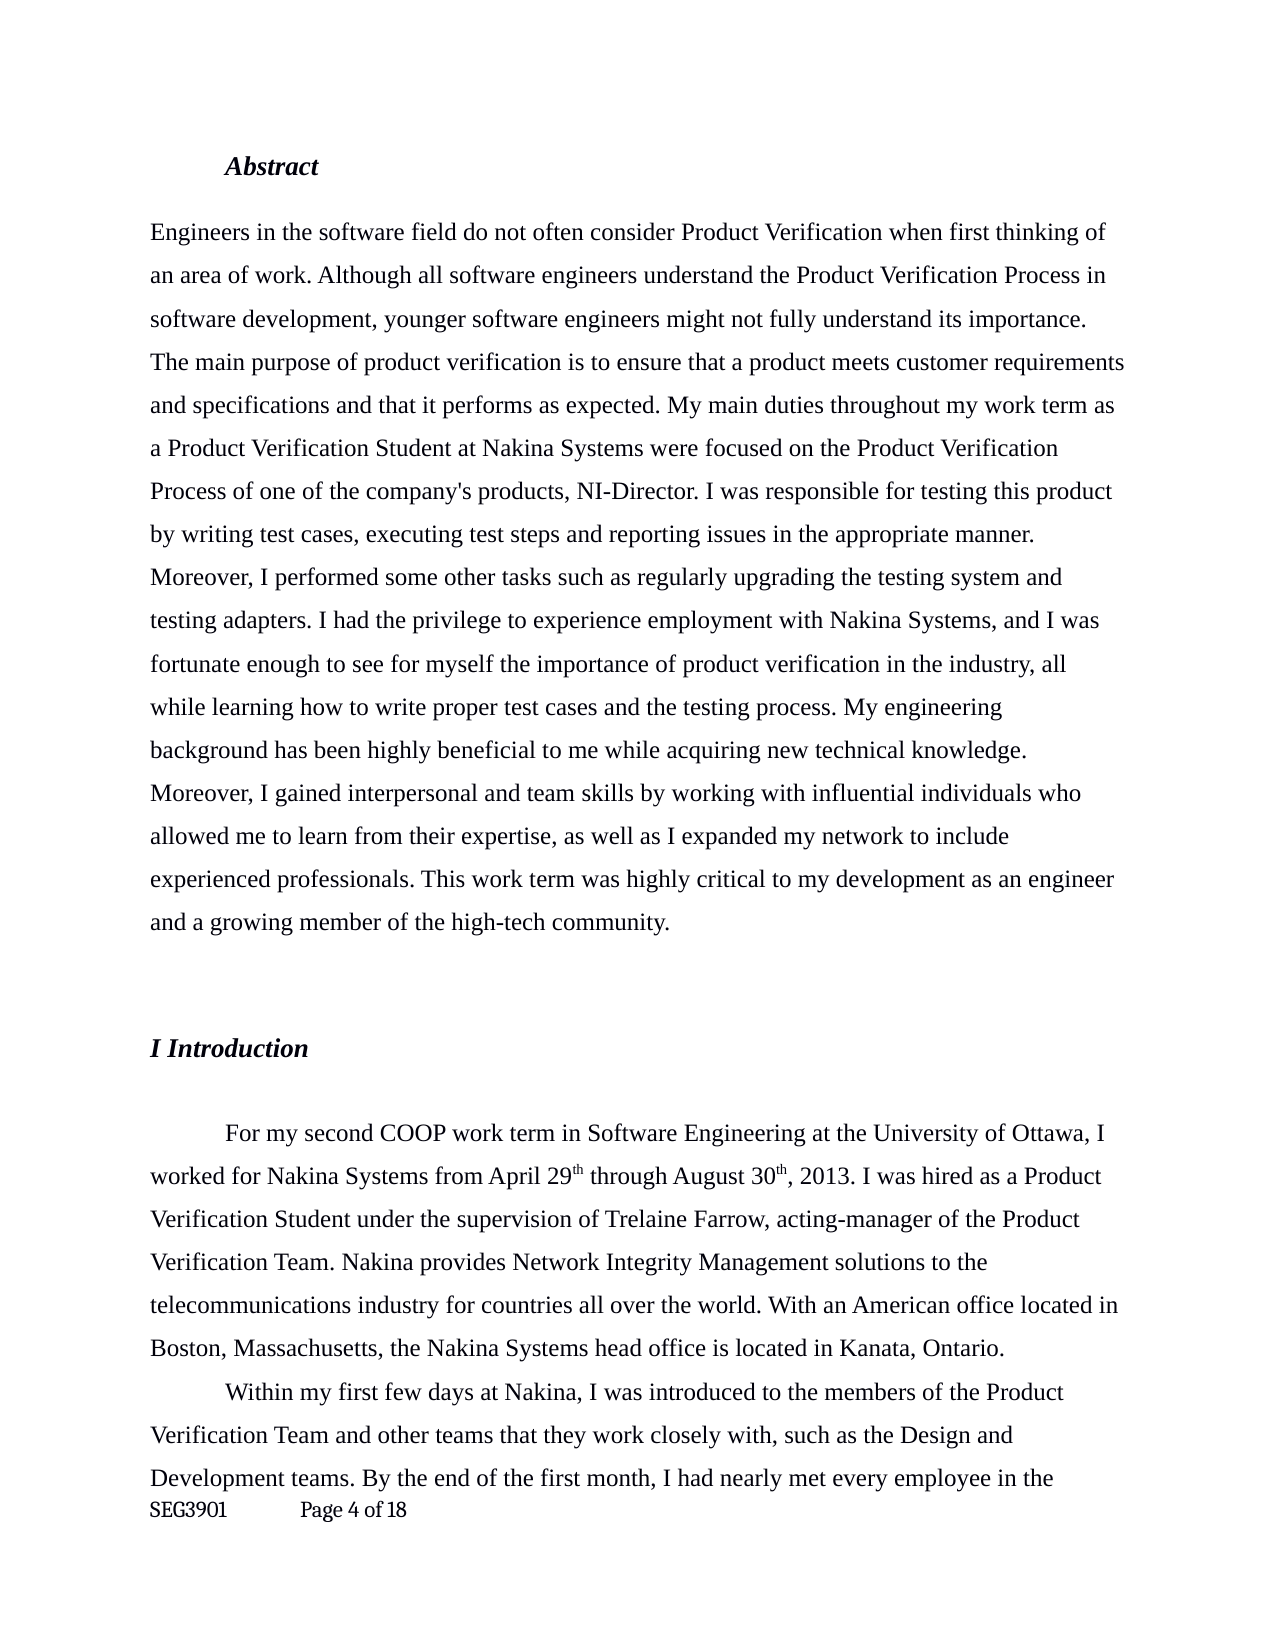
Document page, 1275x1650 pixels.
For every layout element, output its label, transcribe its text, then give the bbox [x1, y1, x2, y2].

text I Introduction [150, 1032, 1125, 1063]
text For my second COOP work term in Software Engineering at the University of Ottawa, I worked for Nakina Systems from April 29th through August 30th, 2013. I was hired as a Product Verification Student under the supervision of Trelaine Farrow, acting-manager of the Product Verification Team. Nakina provides Network Integrity Management solutions to the telecommunications industry for countries all over the world. With an American office located in Boston, Massachusetts, the Nakina Systems head office is located in Kanata, Ontario. [150, 1118, 1125, 1362]
text Within my first few days at Nakina, I was introduced to the members of the Product Verification Team and other teams that they work closely with, such as the Design and Development teams. By the end of the first month, I had nearly met every employee in the [150, 1377, 1125, 1492]
text Engineers in the software field do not often consider Product Verification when first thinking of an area of work. Although all software engineers understand the Product Verification Process in software development, younger software engineers might not fully understand its importance. The main purpose of product verification is to ensure that a product meets customer requirements and specifications and that it performs as expected. My main duties throughout my work term as a Product Verification Student at Nakina Systems were focused on the Product Verification Process of one of the company's products, NI-Director. I was responsible for testing this product by writing test cases, executing test steps and reporting issues in the appropriate manner. Moreover, I performed some other tasks such as regularly upgrading the testing system and testing adapters. I had the privilege to experience employment with Nakina Systems, and I was fortunate enough to see for myself the importance of product verification in the industry, all while learning how to write proper test cases and the testing process. My engineering background has been highly beneficial to me while acquiring new technical knowledge. Moreover, I gained interpersonal and team skills by working with influential individuals who allowed me to learn from their expertise, as well as I expanded my network to include experienced professionals. This work term was highly critical to my development as an engineer and a growing member of the high-tech community. [150, 217, 1125, 936]
text Abstract [150, 150, 1125, 181]
